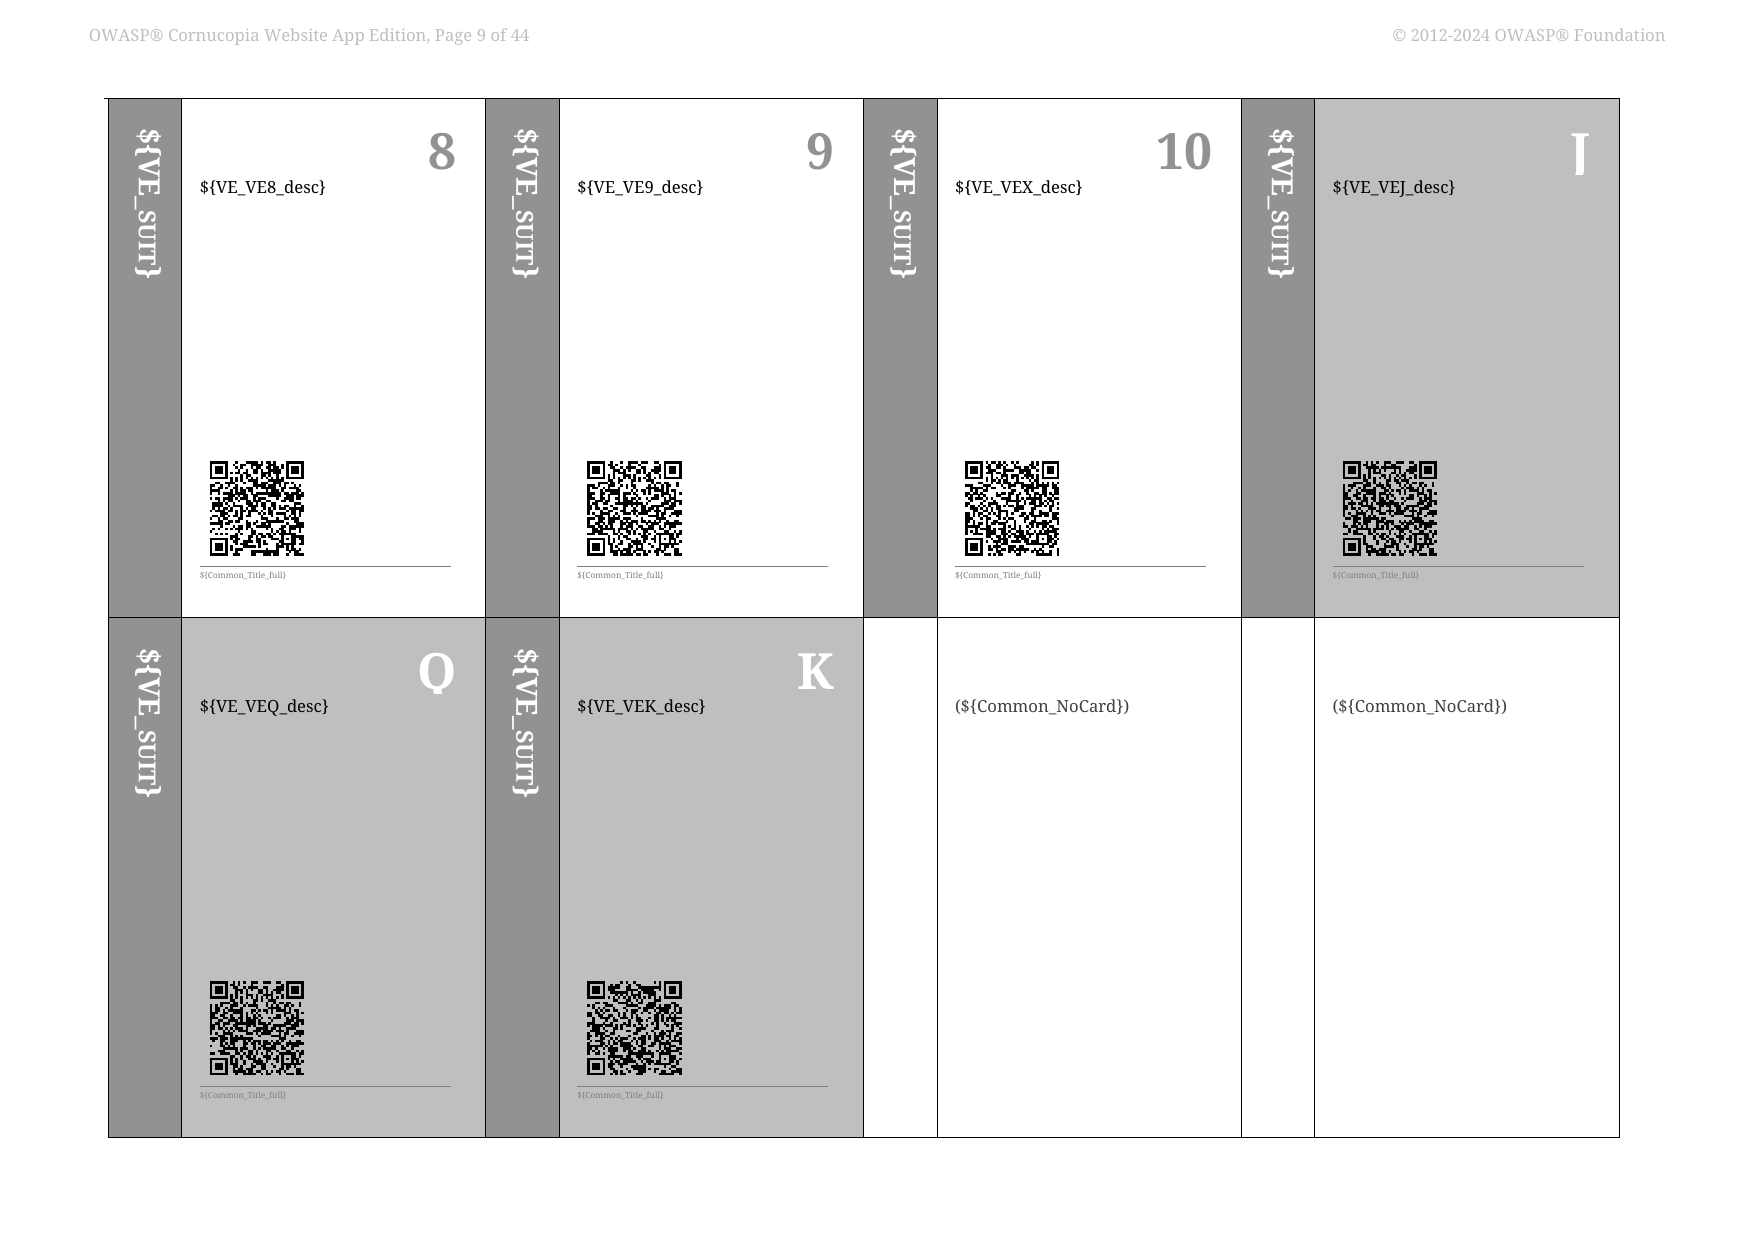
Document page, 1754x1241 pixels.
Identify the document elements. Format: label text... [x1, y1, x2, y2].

table_header [577, 412, 828, 566]
table_cell ${Common_Title_full} [1333, 567, 1583, 581]
table_cell [182, 930, 485, 1137]
table_header 10 [938, 99, 1241, 174]
table_header 8 [182, 99, 485, 174]
table_header [955, 412, 1206, 566]
table_cell [560, 930, 863, 1137]
table_cell [938, 411, 1241, 617]
table_header ${VE_suit} [486, 99, 559, 617]
table_header J [1315, 99, 1619, 174]
table_cell ${VE_VE8_desc} [182, 174, 485, 411]
table_header [104, 99, 108, 1137]
table_cell ${Common_Title_full} [200, 567, 451, 581]
table_cell [938, 618, 1241, 694]
table_header ${VE_suit} [864, 99, 937, 617]
table_cell ${VE_suit} [486, 618, 559, 1137]
table_cell [1315, 618, 1619, 694]
table_cell [560, 411, 863, 617]
table_header [1333, 412, 1583, 566]
table_header [200, 931, 451, 1086]
table_cell [182, 411, 485, 617]
table_cell [1315, 930, 1619, 1137]
table_cell [938, 930, 1241, 1137]
table_cell ${Common_Title_full} [200, 1087, 451, 1101]
table_header 9 [560, 99, 863, 174]
table_header ${VE_suit} [1242, 99, 1314, 617]
table_header [577, 931, 828, 1086]
table_header [577, 1101, 828, 1137]
table_cell [1315, 411, 1619, 617]
table_cell ${Common_Title_full} [577, 567, 828, 581]
table_cell ${VE_suit} [109, 618, 181, 1137]
table_header [200, 412, 451, 566]
table_cell ${Common_Title_full} [577, 1087, 828, 1101]
table_cell Q [182, 618, 485, 694]
table_cell ${VE_VE9_desc} [560, 174, 863, 411]
table_cell [864, 618, 937, 1137]
table_cell ${VE_VEK_desc} [560, 694, 863, 930]
table_cell ${VE_VEX_desc} [938, 174, 1241, 411]
table_cell (${Common_NoCard}) [1315, 694, 1619, 930]
table_cell [1242, 618, 1314, 1137]
table_cell (${Common_NoCard}) [938, 694, 1241, 930]
table_cell ${Common_Title_full} [955, 567, 1206, 581]
table_cell K [560, 618, 863, 694]
table_header ${VE_suit} [109, 99, 181, 617]
table_cell ${VE_VEJ_desc} [1315, 174, 1619, 411]
table_cell ${VE_VEQ_desc} [182, 694, 485, 930]
